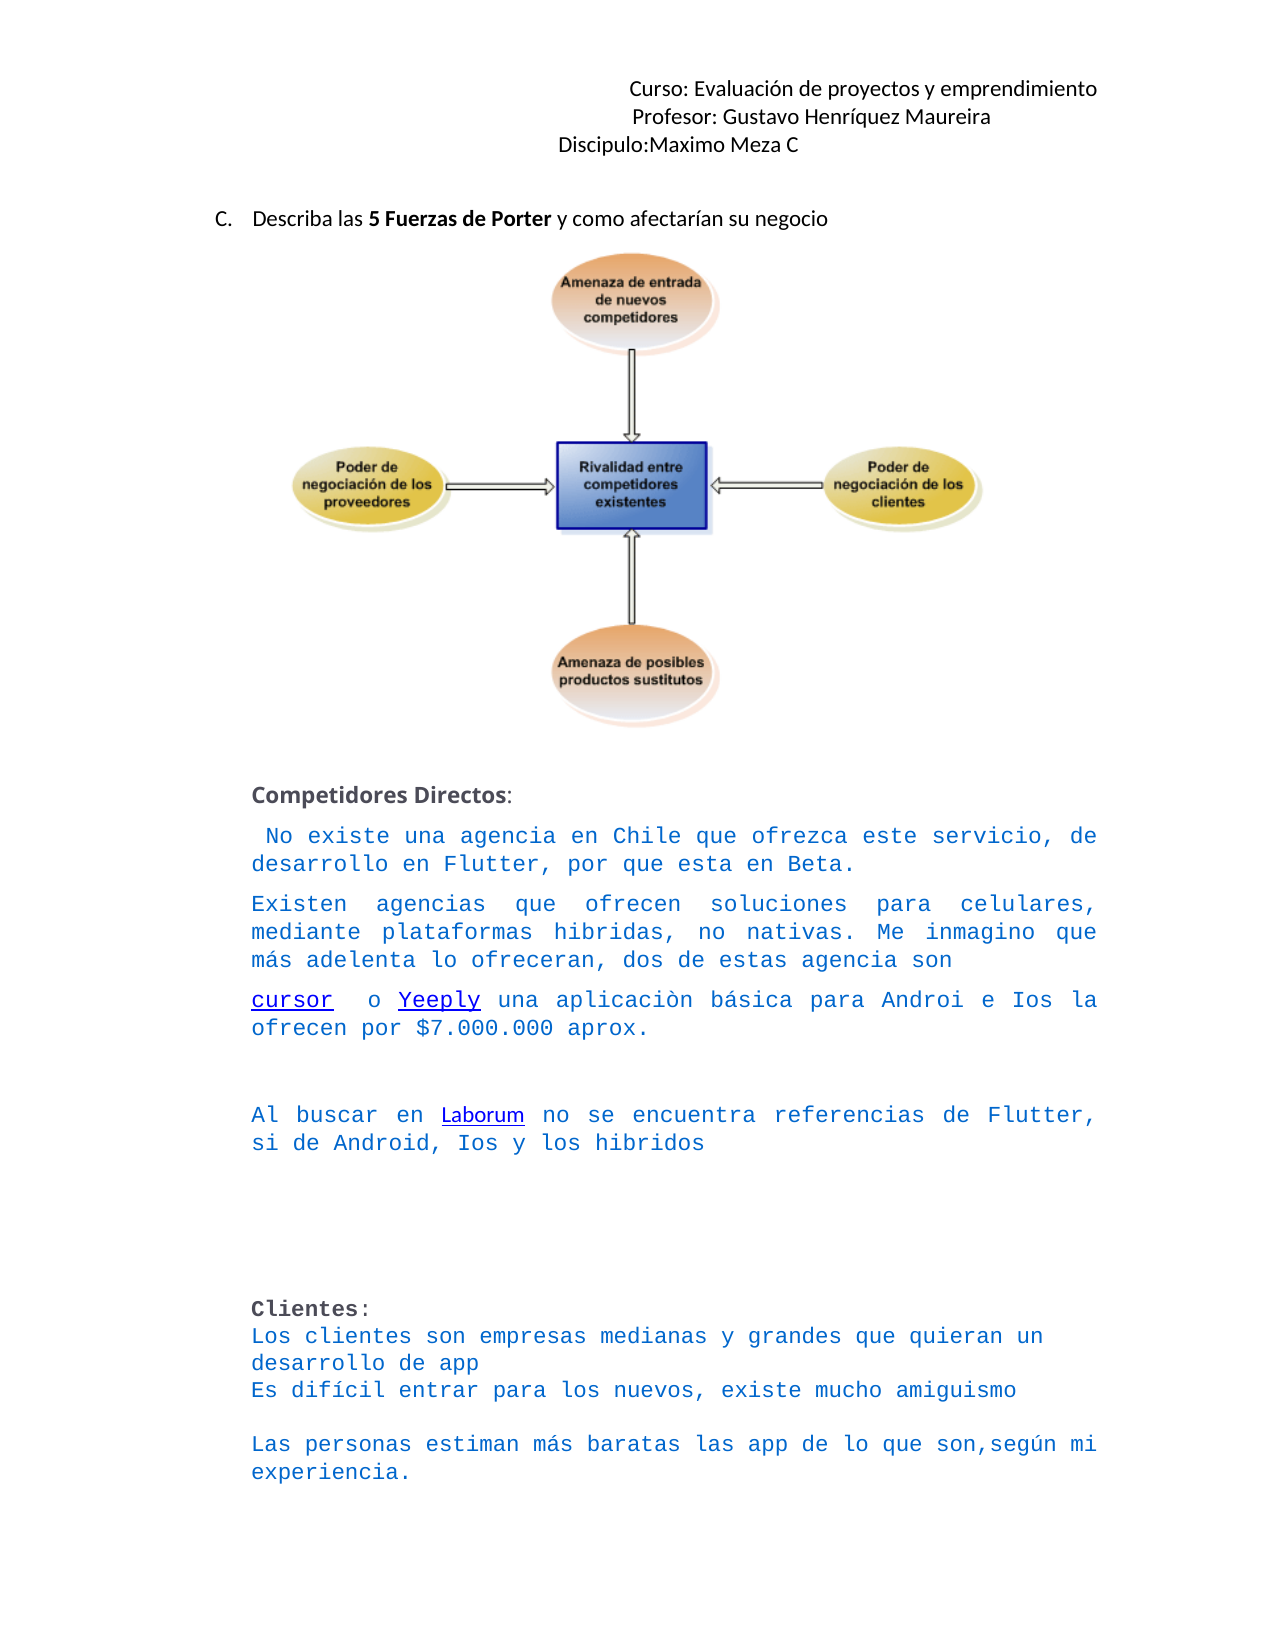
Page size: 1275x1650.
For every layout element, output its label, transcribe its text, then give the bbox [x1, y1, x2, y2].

text No existe una agencia en Chile que ofrezca este servicio, de desarrollo en Flutter, por que esta en Beta. [251, 825, 1098, 878]
list Clientes: [177, 1297, 1098, 1323]
list Las personas estiman más baratas las app de lo que son,según mi experiencia. [177, 1433, 1098, 1486]
text Competidores Directos: [177, 780, 1098, 810]
list Describa las 5 Fuerzas de Porter y como afectarían su negocio [215, 204, 1098, 232]
text Existen agencias que ofrecen soluciones para celulares, mediante plataformas hibridas, no nativas. Me inmagino que más adelenta lo ofreceran, dos de estas agencia son [251, 893, 1098, 974]
picture [289, 251, 986, 732]
text cursor o Yeeply una aplicaciòn básica para Androi e Ios la ofrecen por $7.000.000 aprox. [251, 988, 1098, 1042]
list Los clientes son empresas medianas y grandes que quieran un desarrollo de app [177, 1324, 1098, 1377]
list Es difícil entrar para los nuevos, existe mucho amiguismo [177, 1379, 1098, 1404]
text Al buscar en Laborum no se encuentra referencias de Flutter, si de Android, Ios y los hibridos [251, 1101, 1098, 1157]
